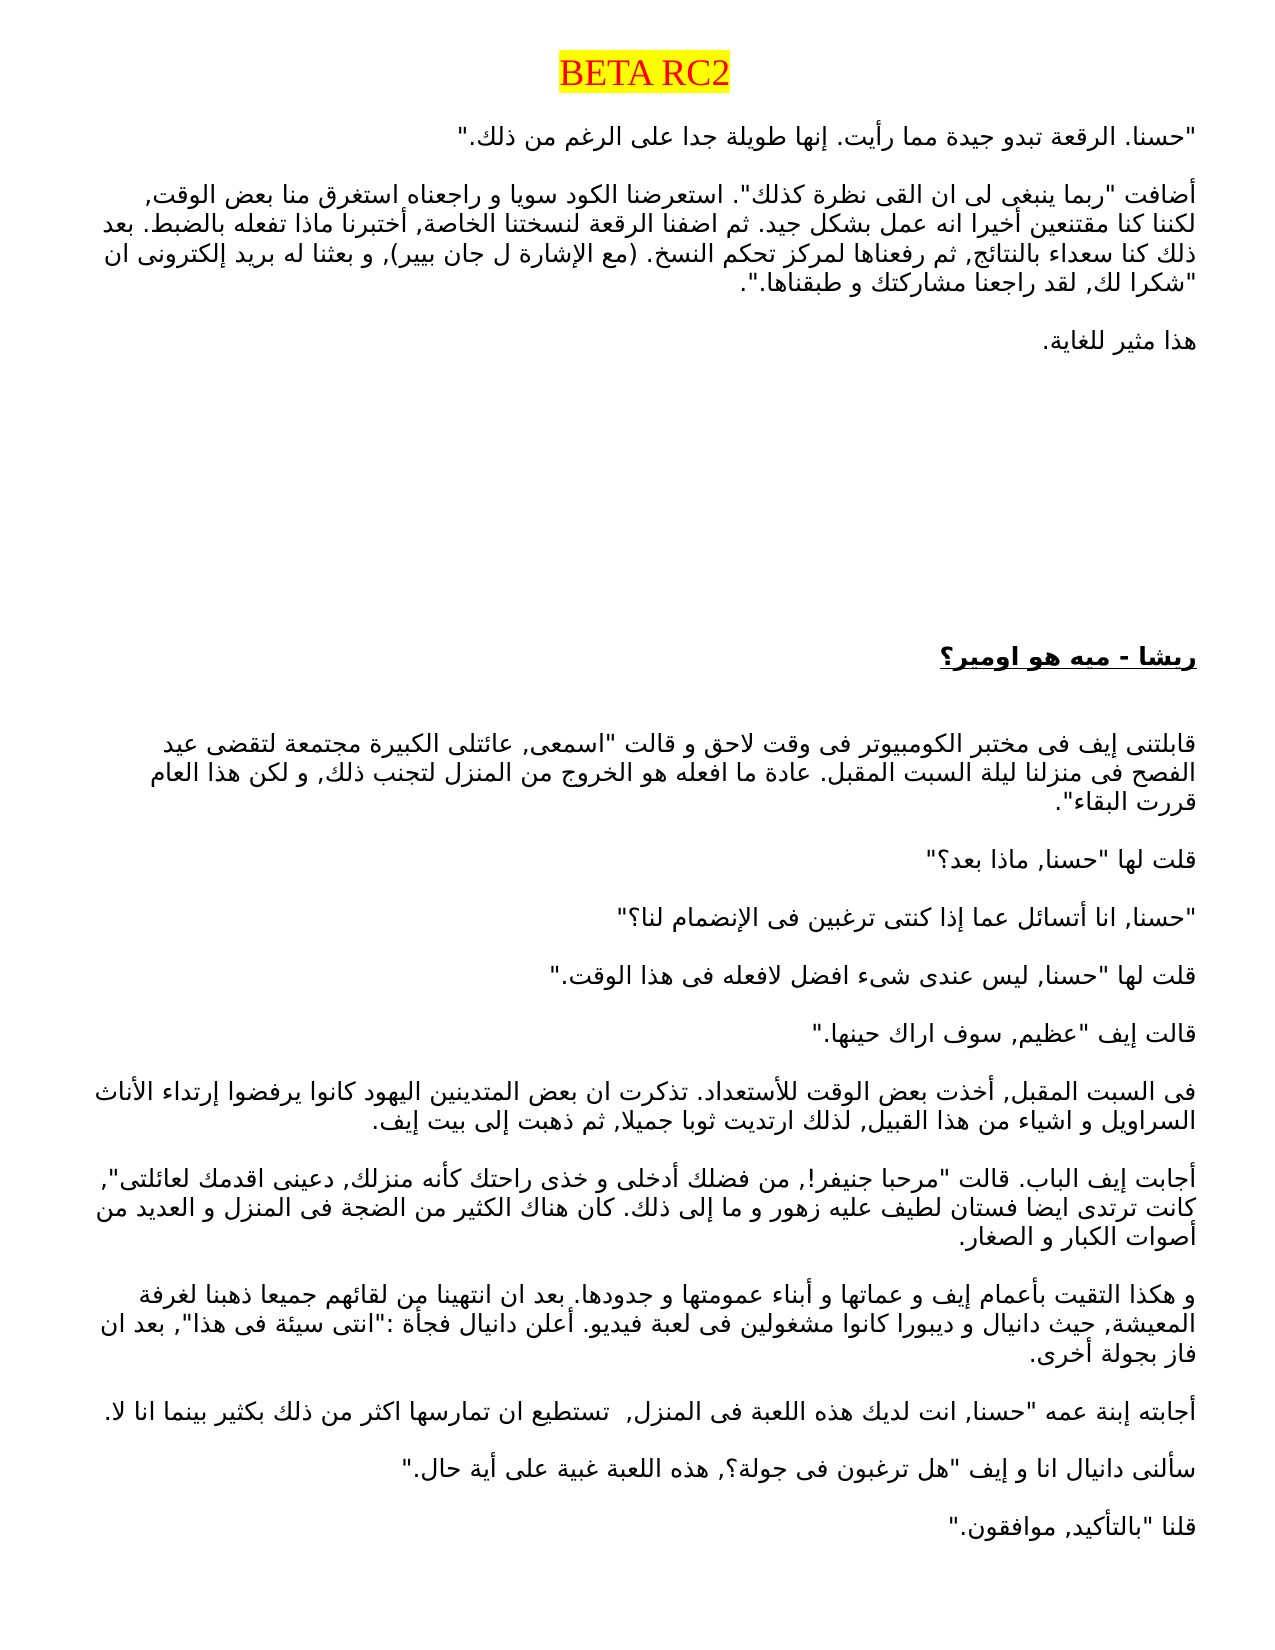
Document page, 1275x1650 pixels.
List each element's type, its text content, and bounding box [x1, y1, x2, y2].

text أجابته إبنة عمه "حسنا, انت لديك هذه اللعبة فى المنزل, تستطيع ان تمارسها اكثر من ذلك بكثير بينما انا لا. [92, 1397, 1197, 1426]
text و هكذا التقيت بأعمام إيف و عماتها و أبناء عمومتها و جدودها. بعد ان انتهينا من لقائهم جميعا ذهبنا لغرفة المعيشة, حيث دانيال و ديبورا كانوا مشغولين فى لعبة فيديو. أعلن دانيال فجأة :"انتى سيئة فى هذا", بعد ان فاز بجولة أخرى. [92, 1281, 1197, 1368]
text قابلتنى إيف فى مختبر الكومبيوتر فى وقت لاحق و قالت "اسمعى, عائتلى الكبيرة مجتمعة لتقضى عيد الفصح فى منزلنا ليلة السبت المقبل. عادة ما افعله هو الخروج من المنزل لتجنب ذلك, و لكن هذا العام قررت البقاء". [92, 729, 1197, 817]
text قلنا "بالتأكيد, موافقون." [92, 1513, 1197, 1542]
text أضافت "ربما ينبغى لى ان القى نظرة كذلك". استعرضنا الكود سويا و راجعناه استغرق منا بعض الوقت, لكننا كنا مقتنعين أخيرا انه عمل بشكل جيد. ثم اضفنا الرقعة لنسختنا الخاصة, أختبرنا ماذا تفعله بالضبط. بعد ذلك كنا سعداء بالنتائج, ثم رفعناها لمركز تحكم النسخ. (مع الإشارة ل جان بيير), و بعثنا له بريد إلكترونى ان "شكرا لك, لقد راجعنا مشاركتك و طبقناها.". [92, 181, 1197, 297]
text قلت لها "حسنا, ليس عندى شىء افضل لافعله فى هذا الوقت." [92, 961, 1197, 991]
text قلت لها "حسنا, ماذا بعد؟" [92, 846, 1197, 875]
text أجابت إيف الباب. قالت "مرحبا جنيفر!, من فضلك أدخلى و خذى راحتك كأنه منزلك, دعينى اقدمك لعائلتى", كانت ترتدى ايضا فستان لطيف عليه زهور و ما إلى ذلك. كان هناك الكثير من الضجة فى المنزل و العديد من أصوات الكبار و الصغار. [92, 1164, 1197, 1252]
text ريشا - ميه هو اومير؟ [92, 643, 1197, 672]
text سألنى دانيال انا و إيف "هل ترغبون فى جولة؟, هذه اللعبة غبية على أية حال." [92, 1455, 1197, 1484]
text "حسنا, انا أتسائل عما إذا كنتى ترغبين فى الإنضمام لنا؟" [92, 903, 1197, 933]
text قالت إيف "عظيم, سوف اراك حينها." [92, 1019, 1197, 1048]
text فى السبت المقبل, أخذت بعض الوقت للأستعداد. تذكرت ان بعض المتدينين اليهود كانوا يرفضوا إرتداء الأناث السراويل و اشياء من هذا القبيل, لذلك ارتديت ثوبا جميلا, ثم ذهبت إلى بيت إيف. [92, 1077, 1197, 1136]
text هذا مثير للغاية. [92, 326, 1197, 355]
text "حسنا. الرقعة تبدو جيدة مما رأيت. إنها طويلة جدا على الرغم من ذلك." [92, 123, 1197, 152]
